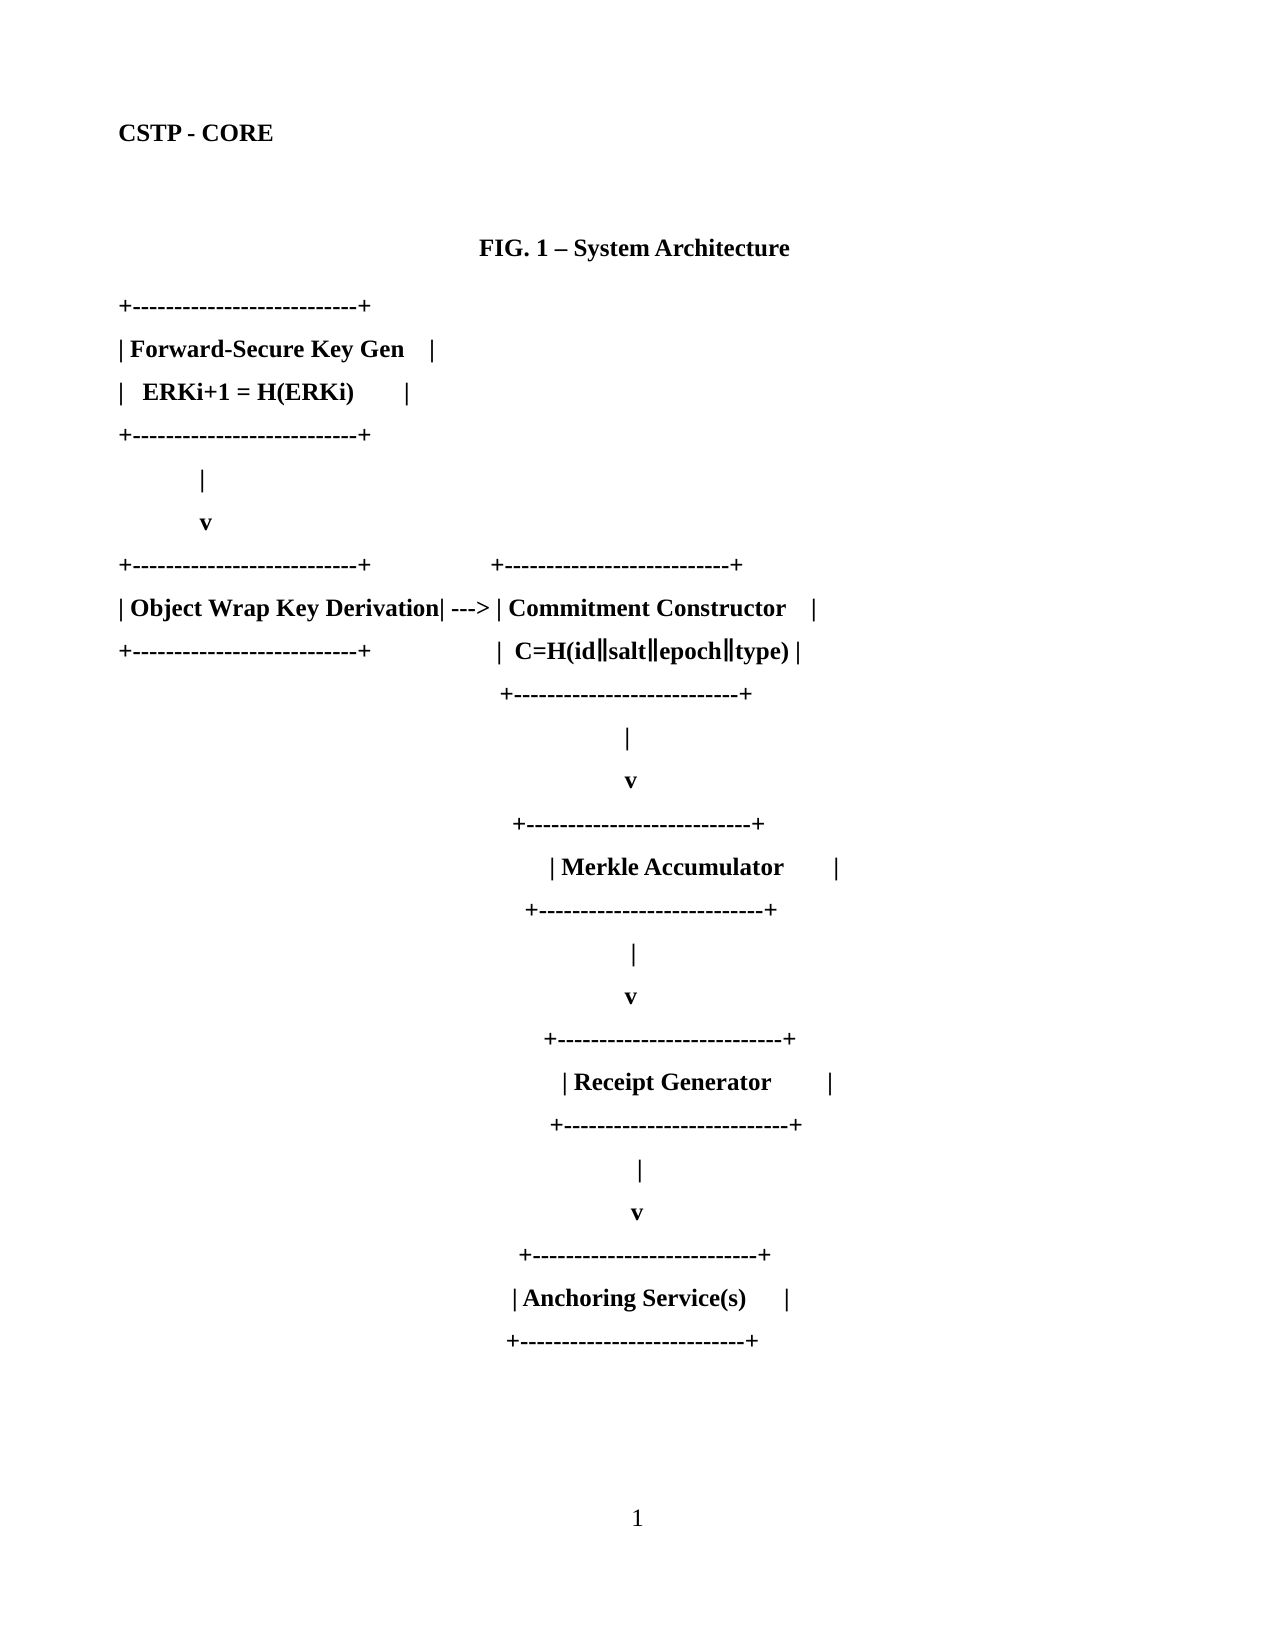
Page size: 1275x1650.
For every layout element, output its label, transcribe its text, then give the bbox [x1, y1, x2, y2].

text +---------------------------+ | Forward-Secure Key Gen | | ERKi+1 = H(ERKi) | +---------------------------+ | v +---------------------------+ +---------------------------+ | Object Wrap Key Derivation| ---> | Commitment Constructor | +---------------------------+ | C=H(id∥salt∥epoch∥type) | +---------------------------+ | v +---------------------------+ | Merkle Accumulator | +---------------------------+ | v +---------------------------+ | Receipt Generator | +---------------------------+ | v +---------------------------+ | Anchoring Service(s) | +---------------------------+ [118, 291, 1157, 1398]
text CSTP - CORE [118, 118, 1157, 147]
text FIG. 1 – System Architecture [118, 233, 1157, 262]
